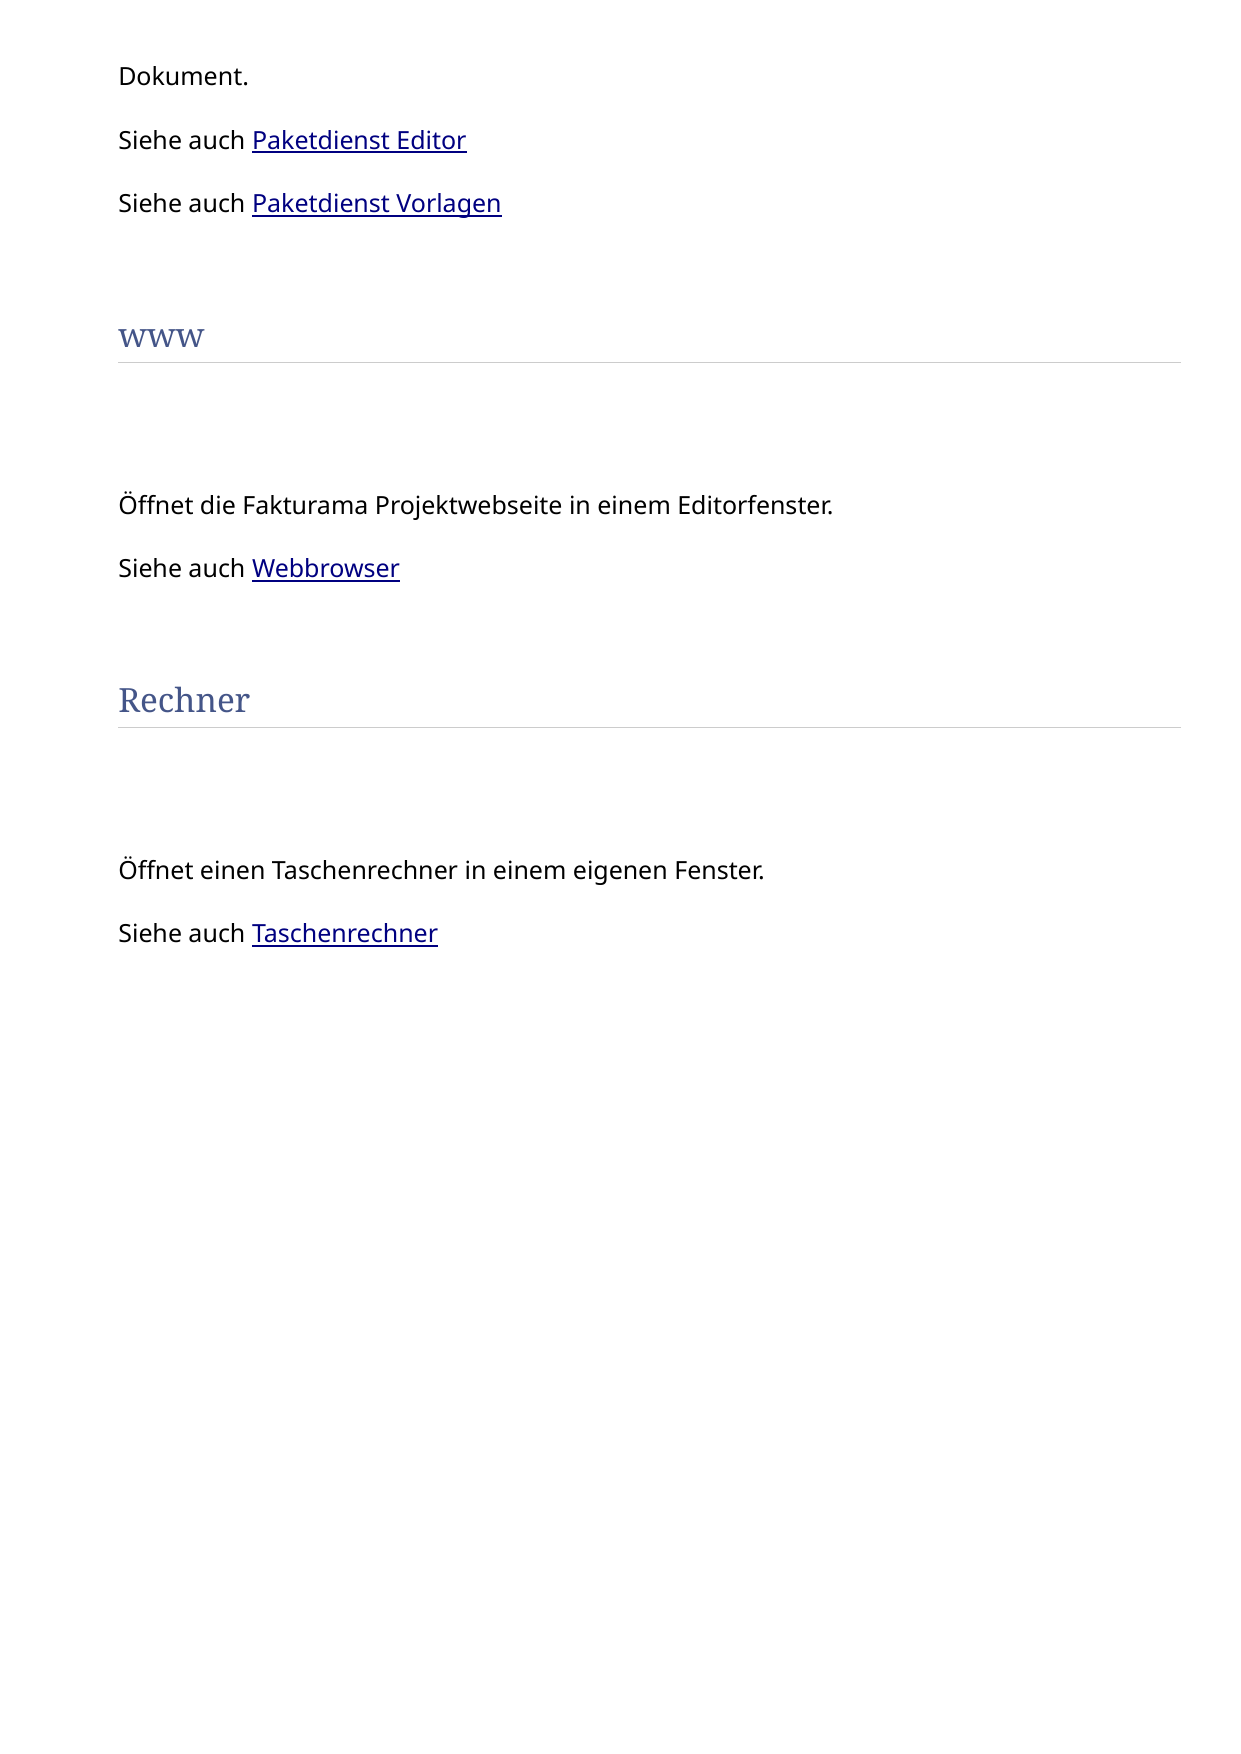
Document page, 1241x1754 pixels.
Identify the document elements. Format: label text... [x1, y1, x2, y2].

text Dokument. [118, 59, 1181, 93]
text Öffnet die Fakturama Projektwebseite in einem Editorfenster. [118, 488, 1181, 522]
text Öffnet einen Taschenrechner in einem eigenen Fenster. [118, 853, 1181, 887]
subtitle Rechner [118, 677, 1181, 727]
text Siehe auch Paketdienst Editor [118, 123, 1181, 157]
text Siehe auch Paketdienst Vorlagen [118, 186, 1181, 220]
subtitle www [118, 312, 1181, 362]
text Siehe auch Taschenrechner [118, 916, 1181, 950]
text Siehe auch Webbrowser [118, 551, 1181, 585]
